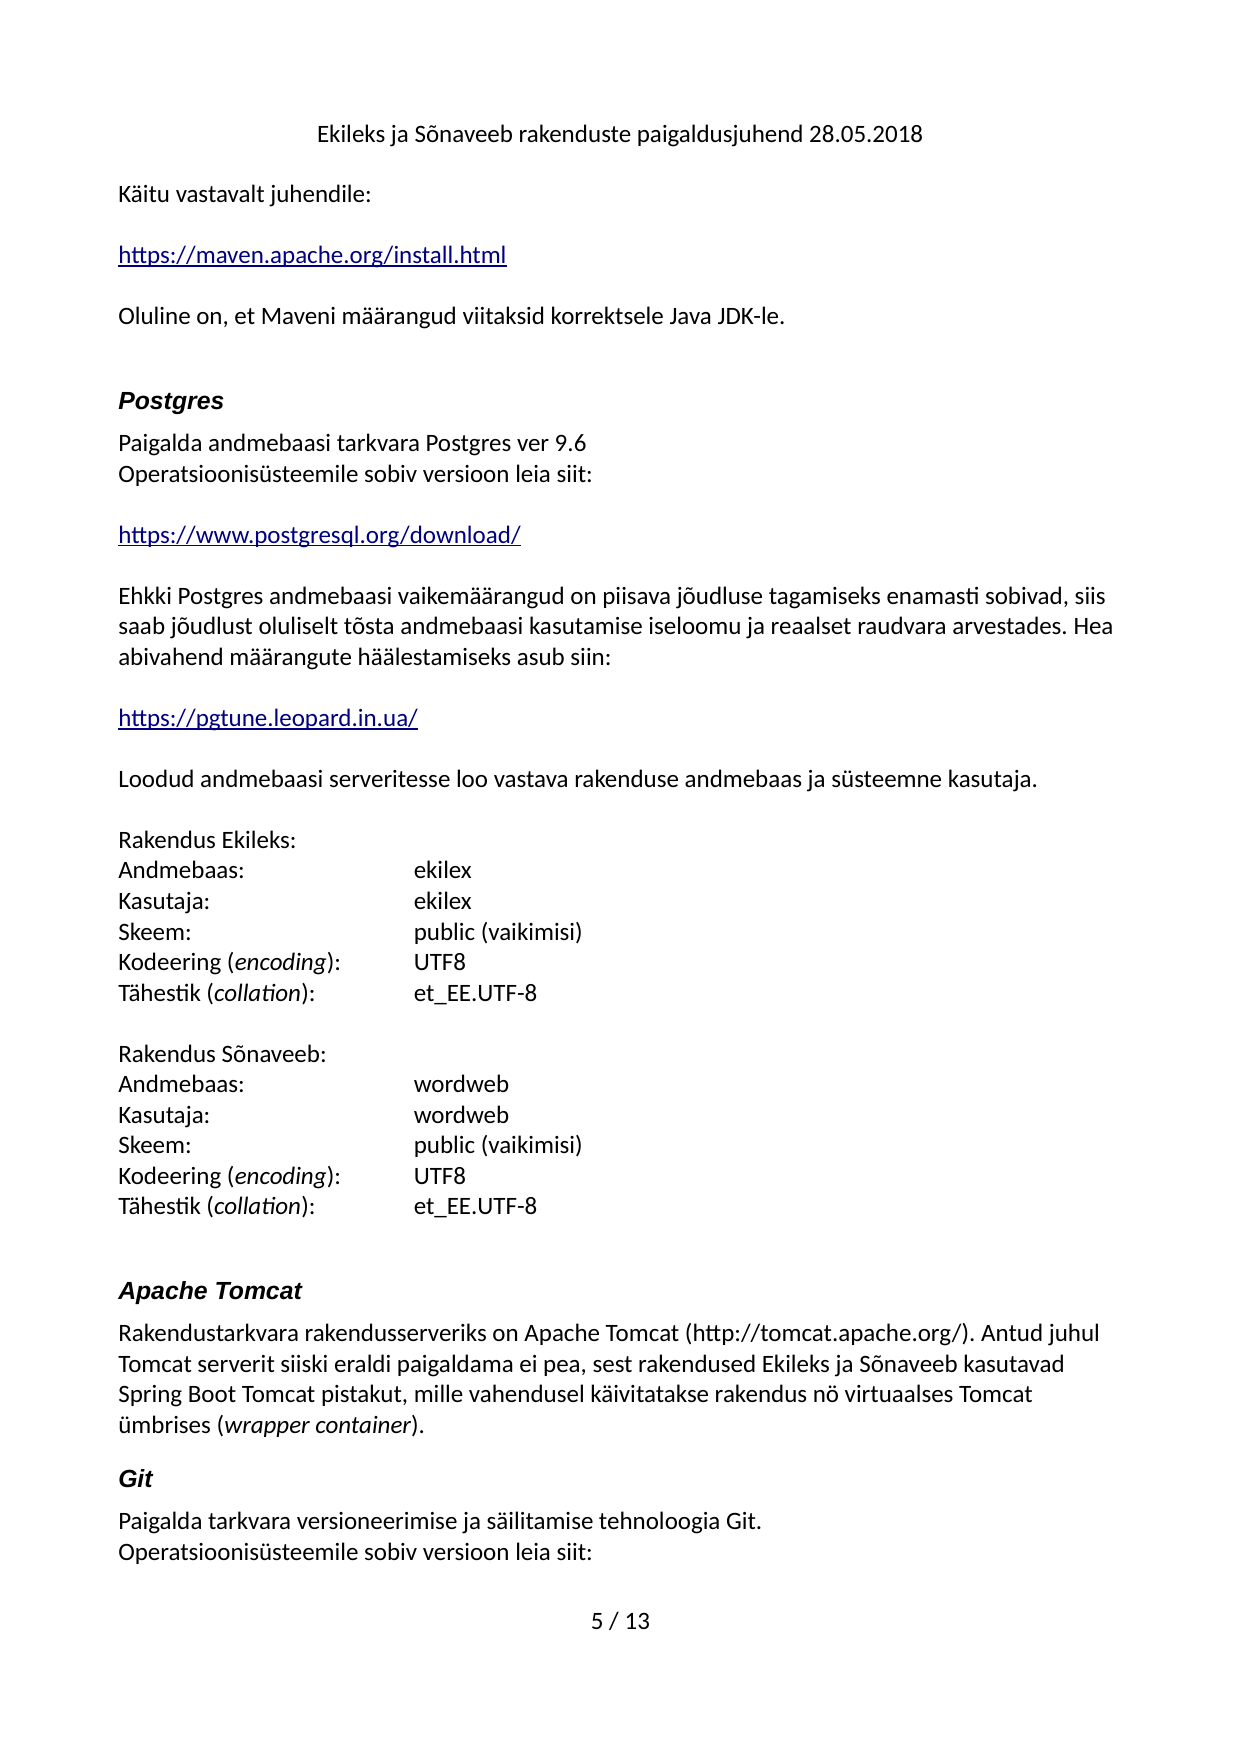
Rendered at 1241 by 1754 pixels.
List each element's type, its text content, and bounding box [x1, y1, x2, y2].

text Rakendus Sõnaveeb: [118, 1038, 1122, 1068]
subtitle Apache Tomcat [118, 1276, 1122, 1305]
text Tähestik (collation): et_EE.UTF-8 [118, 977, 1122, 1007]
text Kasutaja: ekilex [118, 885, 1122, 916]
text Operatsioonisüsteemile sobiv versioon leia siit: [118, 1536, 1122, 1567]
text https://www.postgresql.org/download/ [118, 519, 1122, 549]
subtitle Postgres [118, 386, 1122, 415]
text Rakendus Ekileks: [118, 824, 1122, 854]
text Rakendustarkvara rakendusserveriks on Apache Tomcat (http://tomcat.apache.org/). Antud juhul Tomcat serverit siiski eraldi paigaldama ei pea, sest rakendused Ekileks ja Sõnaveeb kasutavad Spring Boot Tomcat pistakut, mille vahendusel käivitatakse rakendus nö virtuaalses Tomcat ümbrises (wrapper container). [118, 1317, 1122, 1439]
text Andmebaas: ekilex [118, 854, 1122, 885]
text https://pgtune.leopard.in.ua/ [118, 702, 1122, 732]
text Paigalda andmebaasi tarkvara Postgres ver 9.6 [118, 427, 1122, 458]
text Andmebaas: wordweb [118, 1068, 1122, 1099]
text https://maven.apache.org/install.html [118, 239, 1122, 270]
text Kasutaja: wordweb [118, 1099, 1122, 1129]
text Loodud andmebaasi serveritesse loo vastava rakenduse andmebaas ja süsteemne kasutaja. [118, 763, 1122, 793]
text Tähestik (collation): et_EE.UTF-8 [118, 1190, 1122, 1221]
subtitle Git [118, 1464, 1122, 1493]
text Skeem: public (vaikimisi) [118, 1129, 1122, 1160]
text Oluline on, et Maveni määrangud viitaksid korrektsele Java JDK-le. [118, 300, 1122, 331]
text Operatsioonisüsteemile sobiv versioon leia siit: [118, 458, 1122, 488]
text Kodeering (encoding): UTF8 [118, 1160, 1122, 1190]
text Paigalda tarkvara versioneerimise ja säilitamise tehnoloogia Git. [118, 1506, 1122, 1536]
text Kodeering (encoding): UTF8 [118, 946, 1122, 977]
text Käitu vastavalt juhendile: [118, 178, 1122, 209]
text Ehkki Postgres andmebaasi vaikemäärangud on piisava jõudluse tagamiseks enamasti sobivad, siis saab jõudlust oluliselt tõsta andmebaasi kasutamise iseloomu ja reaalset raudvara arvestades. Hea abivahend määrangute häälestamiseks asub siin: [118, 580, 1122, 671]
text Skeem: public (vaikimisi) [118, 916, 1122, 946]
